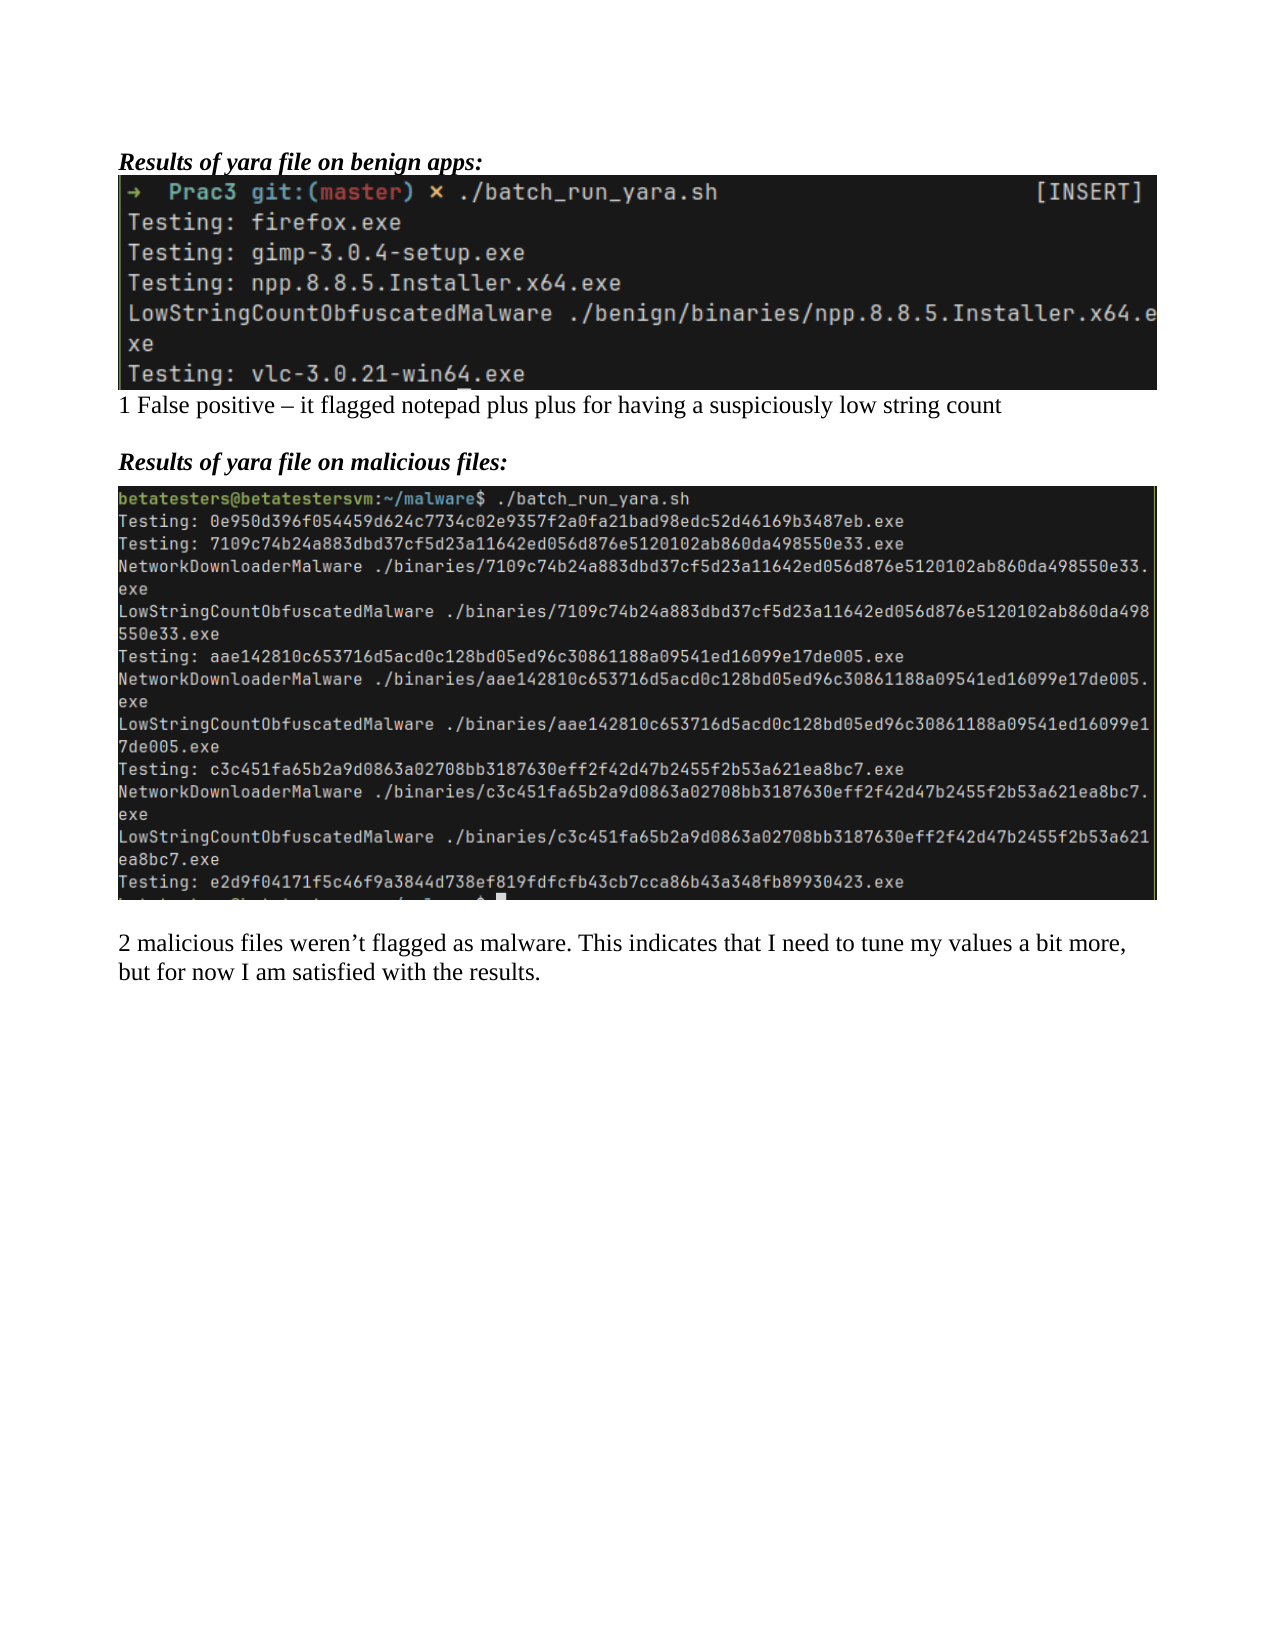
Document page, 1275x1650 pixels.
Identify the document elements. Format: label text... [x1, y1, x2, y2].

text 1 False positive – it flagged notepad plus plus for having a suspiciously low string count [118, 390, 1157, 419]
picture [118, 175, 1157, 390]
text Results of yara file on malicious files: [118, 447, 1157, 476]
picture [118, 486, 1157, 900]
text Results of yara file on benign apps: [118, 147, 1157, 175]
text 2 malicious files weren’t flagged as malware. This indicates that I need to tune my values a bit more, but for now I am satisfied with the results. [118, 928, 1157, 986]
